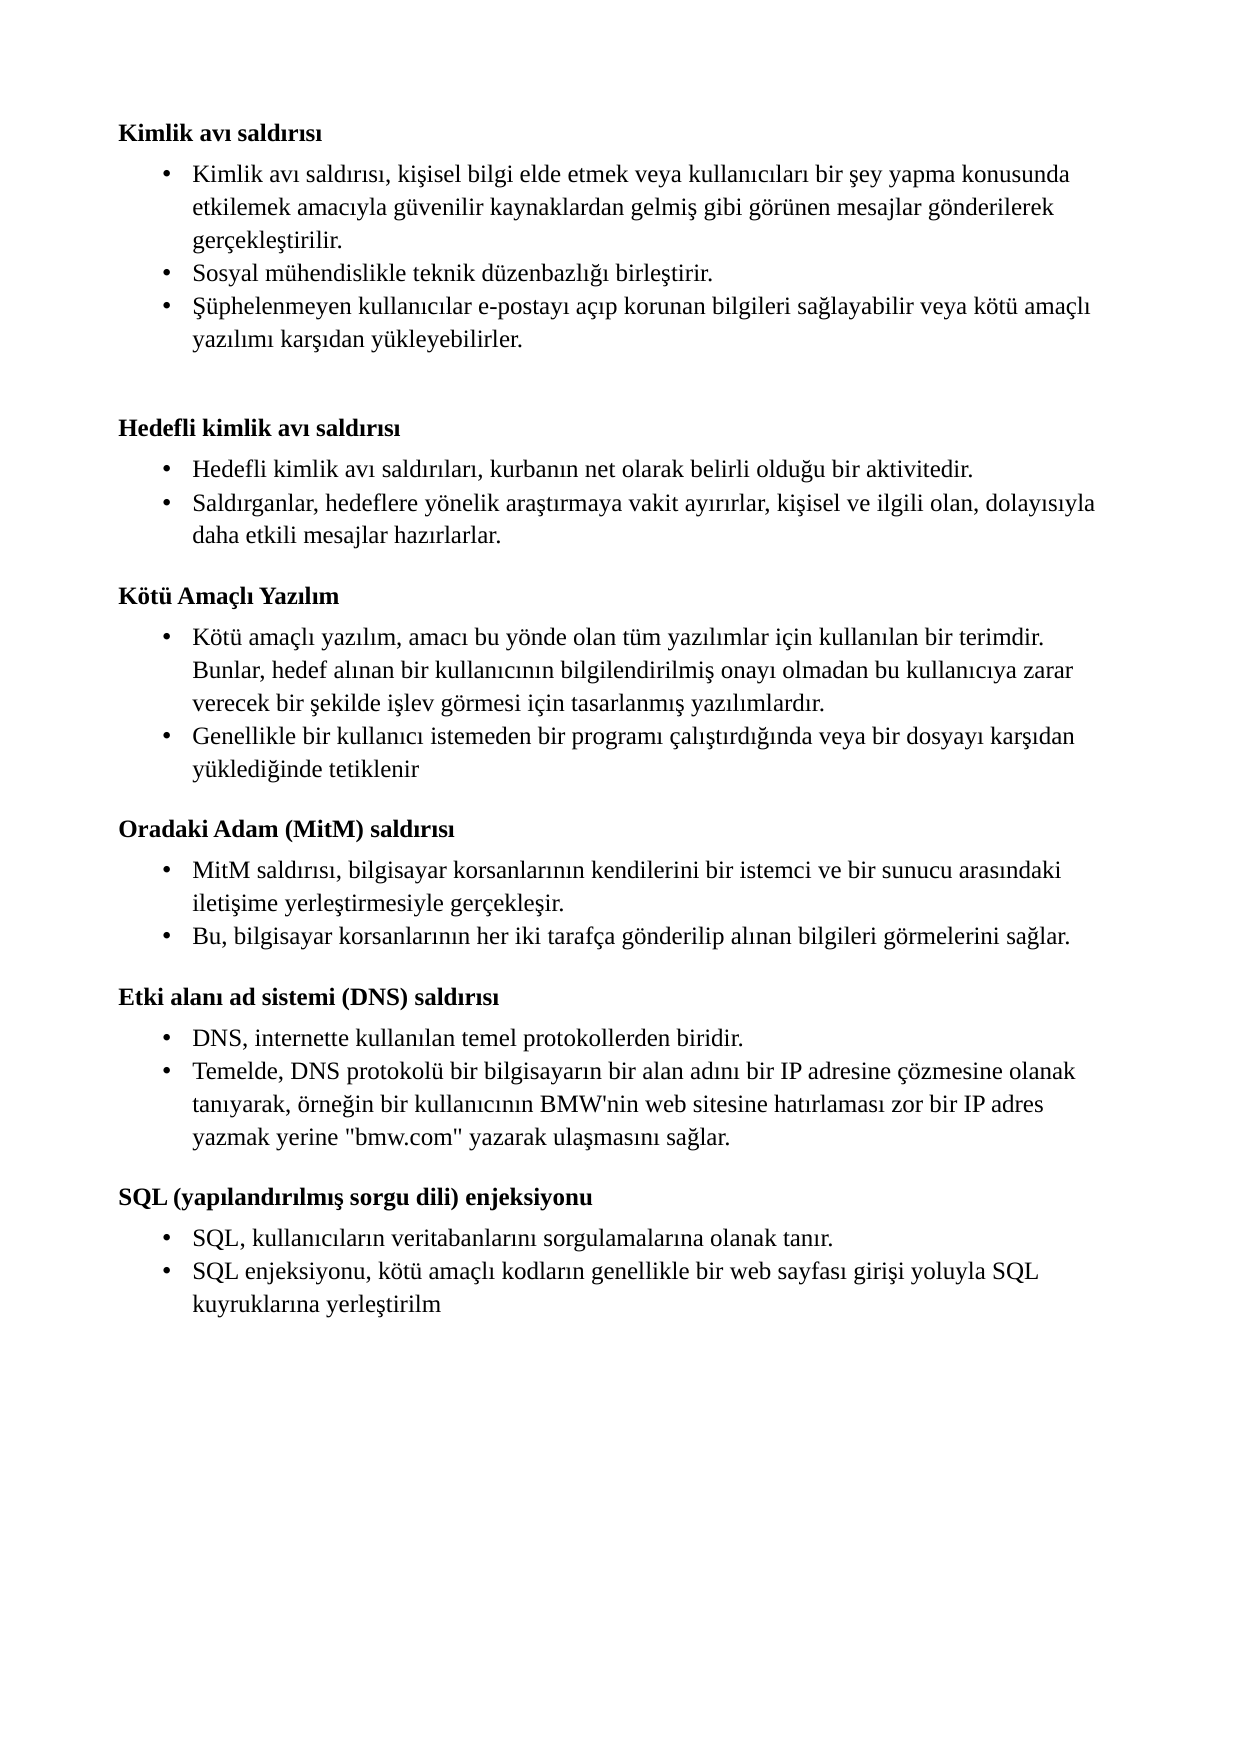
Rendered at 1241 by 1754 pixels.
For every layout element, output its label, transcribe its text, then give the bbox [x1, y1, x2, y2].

list Bu, bilgisayar korsanlarının her iki tarafça gönderilip alınan bilgileri görmelerini sağlar. [162, 921, 1122, 950]
list Kimlik avı saldırısı, kişisel bilgi elde etmek veya kullanıcıları bir şey yapma konusunda etkilemek amacıyla güvenilir kaynaklardan gelmiş gibi görünen mesajlar gönderilerek gerçekleştirilir. [162, 159, 1122, 254]
list Kötü amaçlı yazılım, amacı bu yönde olan tüm yazılımlar için kullanılan bir terimdir. Bunlar, hedef alınan bir kullanıcının bilgilendirilmiş onayı olmadan bu kullanıcıya zarar verecek bir şekilde işlev görmesi için tasarlanmış yazılımlardır. [162, 622, 1122, 717]
subtitle Kimlik avı saldırısı [118, 118, 1122, 147]
list Temelde, DNS protokolü bir bilgisayarın bir alan adını bir IP adresine çözmesine olanak tanıyarak, örneğin bir kullanıcının BMW'nin web sitesine hatırlaması zor bir IP adres yazmak yerine "bmw.com" yazarak ulaşmasını sağlar. [162, 1056, 1122, 1151]
list Şüphelenmeyen kullanıcılar e-postayı açıp korunan bilgileri sağlayabilir veya kötü amaçlı yazılımı karşıdan yükleyebilirler. [162, 291, 1122, 353]
subtitle Etki alanı ad sistemi (DNS) saldırısı [118, 982, 1122, 1010]
list MitM saldırısı, bilgisayar korsanlarının kendilerini bir istemci ve bir sunucu arasındaki iletişime yerleştirmesiyle gerçekleşir. [162, 855, 1122, 917]
subtitle Oradaki Adam (MitM) saldırısı [118, 814, 1122, 843]
list SQL, kullanıcıların veritabanlarını sorgulamalarına olanak tanır. [162, 1223, 1122, 1252]
list DNS, internette kullanılan temel protokollerden biridir. [162, 1023, 1122, 1052]
subtitle Hedefli kimlik avı saldırısı [118, 413, 1122, 442]
list Genellikle bir kullanıcı istemeden bir programı çalıştırdığında veya bir dosyayı karşıdan yüklediğinde tetiklenir [162, 721, 1122, 783]
subtitle SQL (yapılandırılmış sorgu dili) enjeksiyonu [118, 1182, 1122, 1211]
list Sosyal mühendislikle teknik düzenbazlığı birleştirir. [162, 258, 1122, 287]
list SQL enjeksiyonu, kötü amaçlı kodların genellikle bir web sayfası girişi yoluyla SQL kuyruklarına yerleştirilm [162, 1256, 1122, 1318]
list Saldırganlar, hedeflere yönelik araştırmaya vakit ayırırlar, kişisel ve ilgili olan, dolayısıyla daha etkili mesajlar hazırlarlar. [162, 488, 1122, 549]
subtitle Kötü Amaçlı Yazılım [118, 581, 1122, 609]
list Hedefli kimlik avı saldırıları, kurbanın net olarak belirli olduğu bir aktivitedir. [162, 454, 1122, 483]
